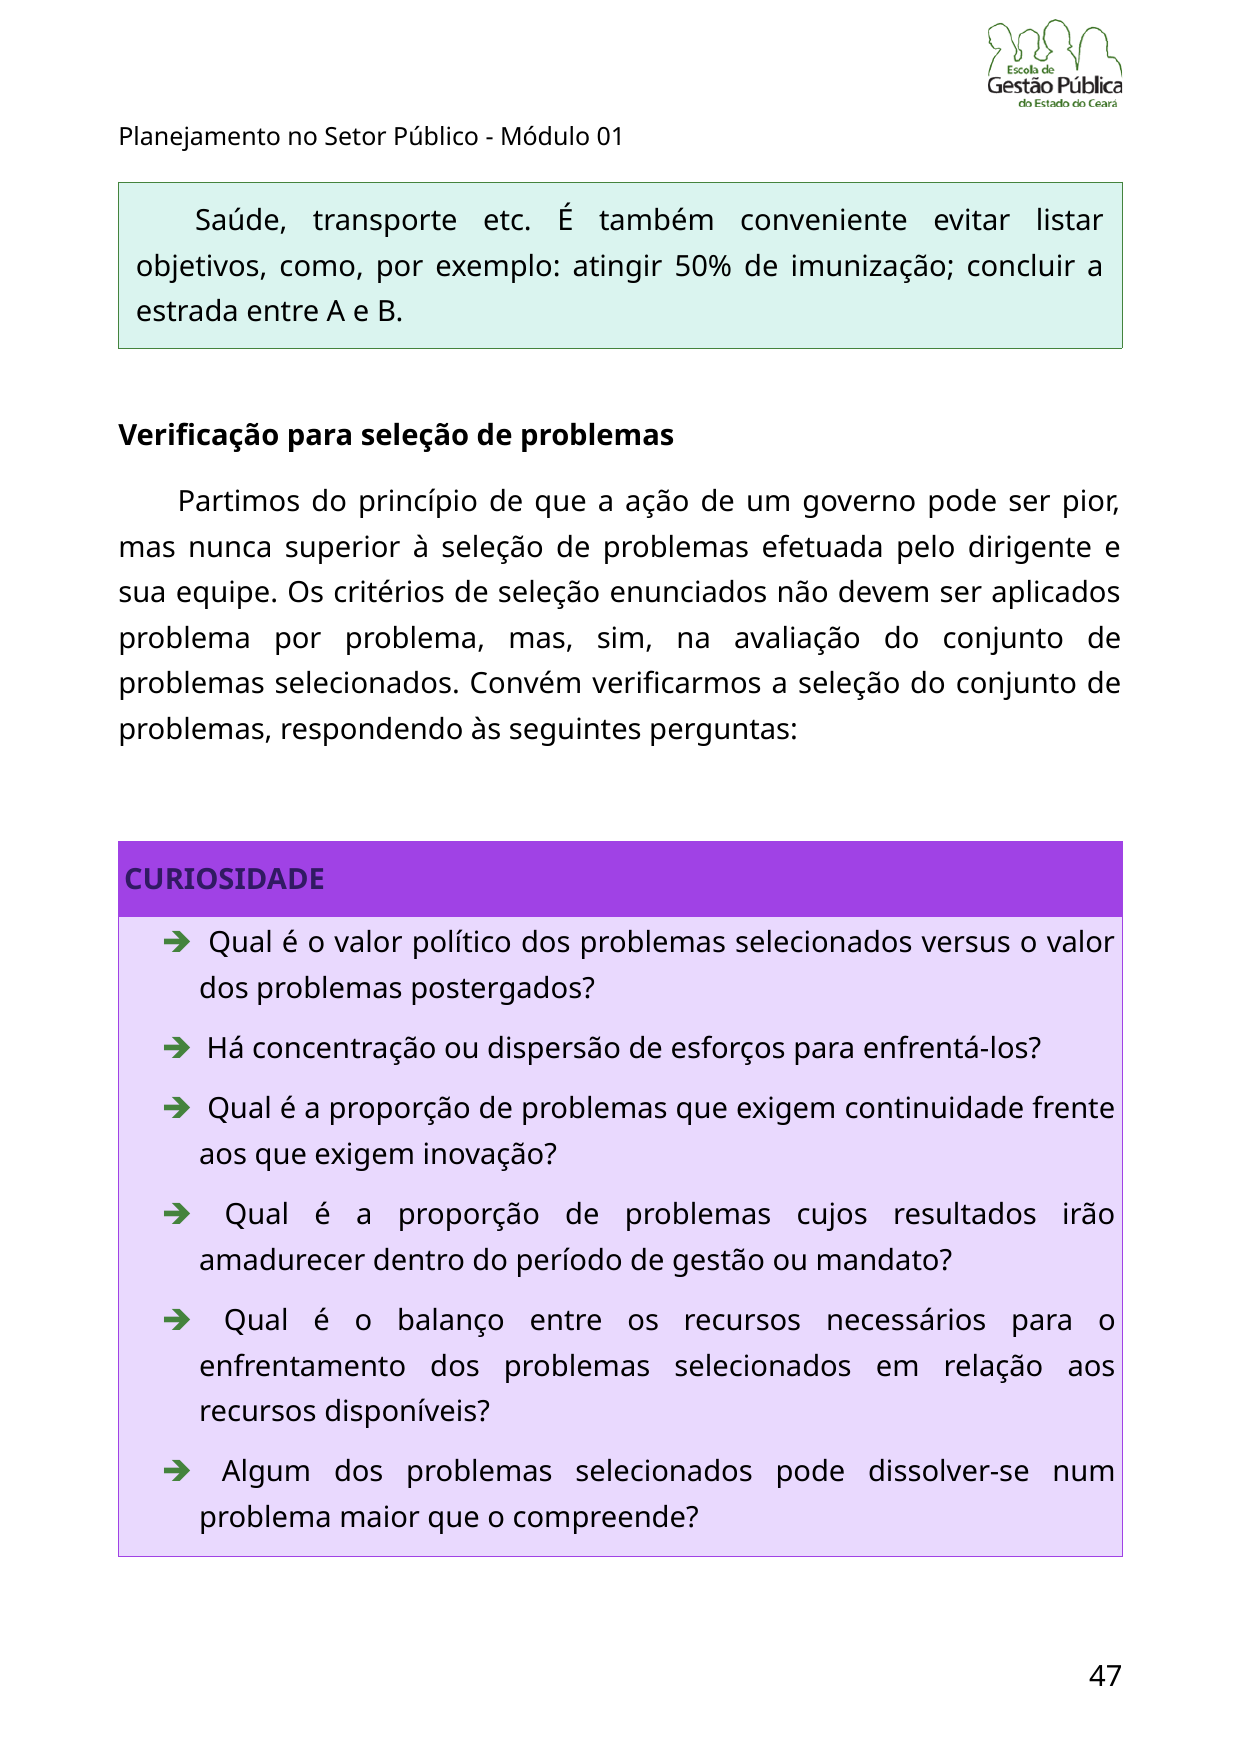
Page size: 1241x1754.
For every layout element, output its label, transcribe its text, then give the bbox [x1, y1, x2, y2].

picture [118, 19, 1123, 107]
text Partimos do princípio de que a ação de um governo pode ser pior, mas nunca superior à seleção de problemas efetuada pelo dirigente e sua equipe. Os critérios de seleção enunciados não devem ser aplicados problema por problema, mas, sim, na avaliação do conjunto de problemas selecionados. Convém verificarmos a seleção do conjunto de problemas, respondendo às seguintes perguntas: [118, 480, 1122, 748]
table_header CURIOSIDADE [119, 842, 1122, 916]
table_cell Saúde, transporte etc. É também conveniente evitar listar objetivos, como, por exemplo: atingir 50% de imunização; concluir a estrada entre A e B. [119, 183, 1122, 348]
text Verificação para seleção de problemas [118, 414, 1122, 454]
table_cell Qual é o valor político dos problemas selecionados versus o valor dos problemas postergados? Há concentração ou dispersão de esforços para enfrentá-los? Qual é a proporção de problemas que exigem continuidade frente aos que exigem inovação? Qual é a proporção de problemas cujos resultados irão amadurecer dentro do período de gestão ou mandato? Qual é o balanço entre os recursos necessários para o enfrentamento dos problemas selecionados em relação aos recursos disponíveis? Algum dos problemas selecionados pode dissolver-se num problema maior que o compreende? [119, 917, 1122, 1556]
